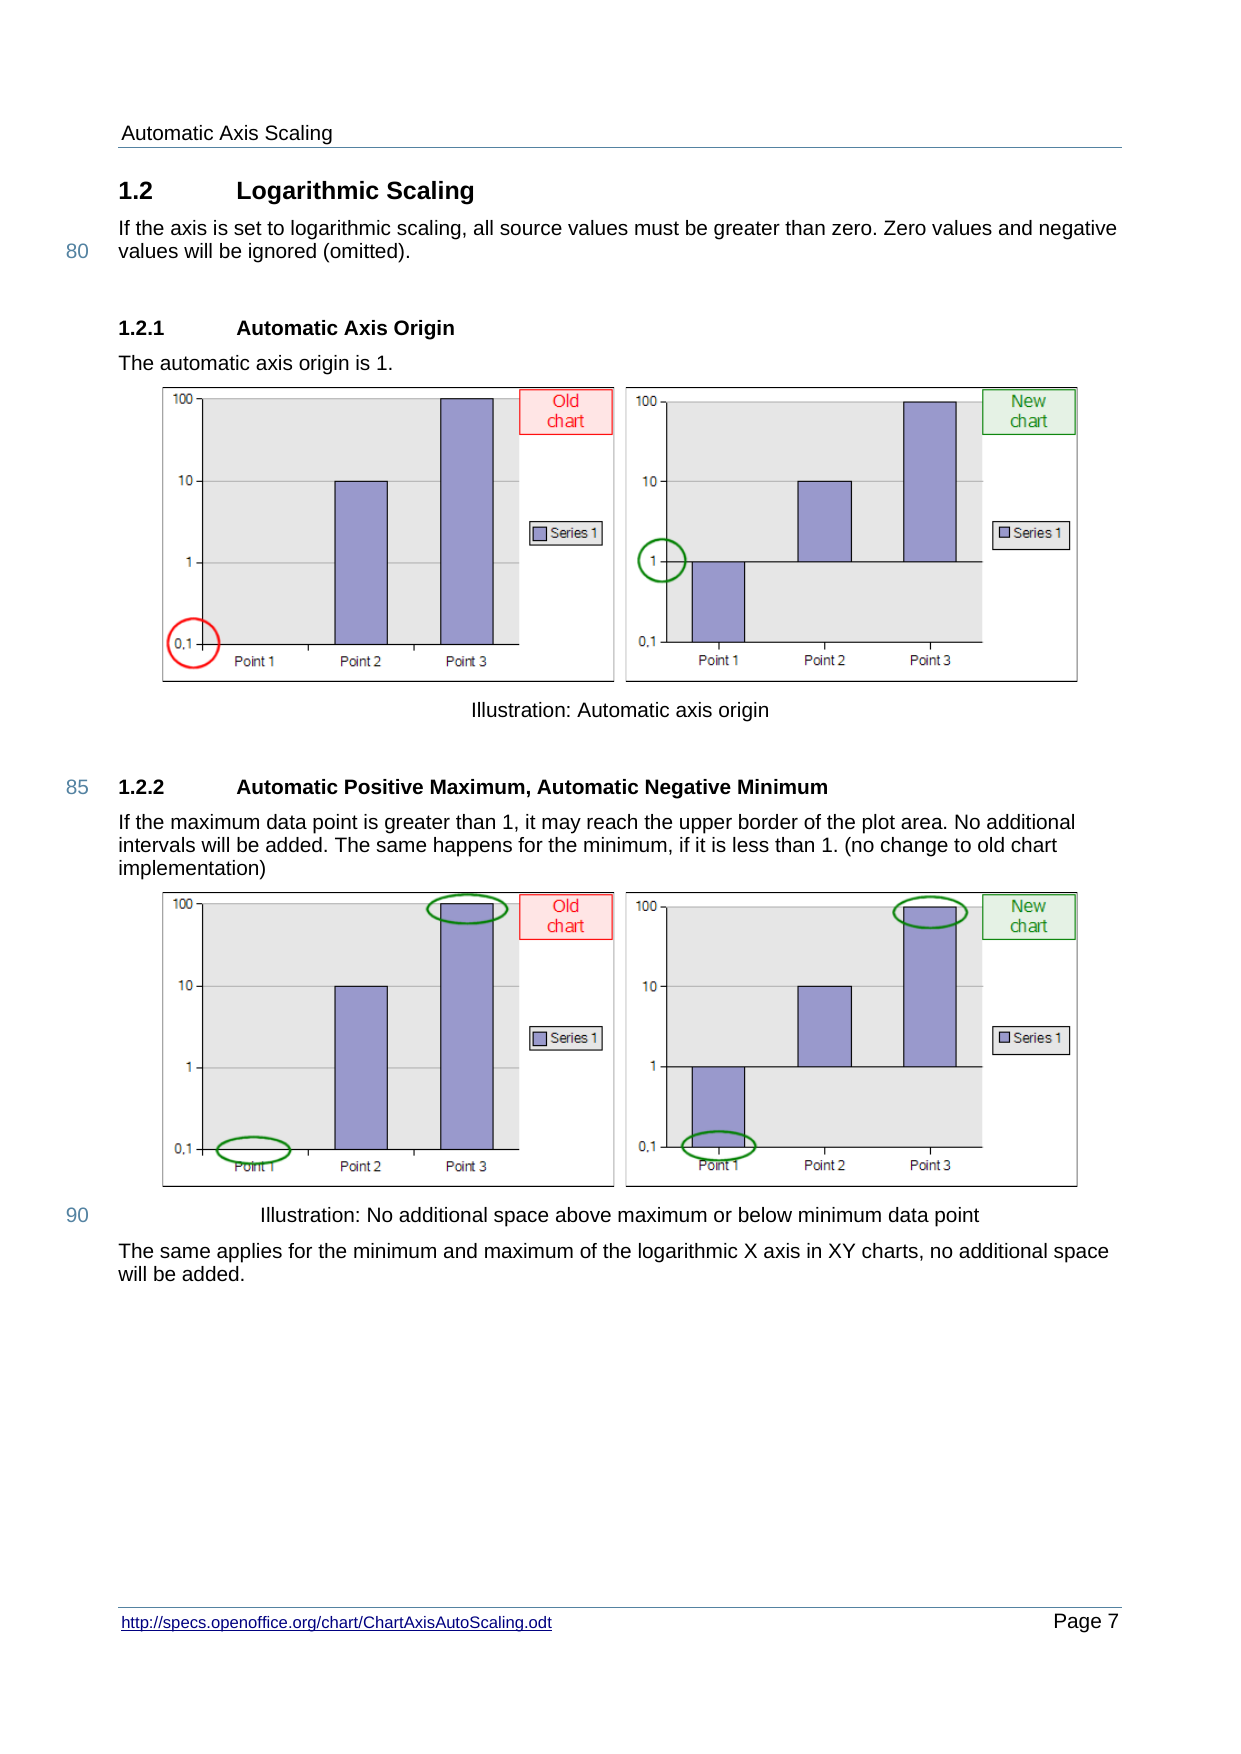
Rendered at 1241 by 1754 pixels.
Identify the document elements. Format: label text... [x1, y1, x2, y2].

picture [625, 892, 1078, 1187]
text Illustration: No additional space above maximum or below minimum data point [118, 1204, 1122, 1227]
text The automatic axis origin is 1. [118, 352, 1122, 375]
text If the maximum data point is greater than 1, it may reach the upper border of the plot area. No additional intervals will be added. The same happens for the minimum, if it is less than 1. (no change to old chart implementation) [118, 811, 1122, 880]
subtitle Logarithmic Scaling [118, 177, 1122, 205]
picture [162, 892, 615, 1187]
subtitle Automatic Positive Maximum, Automatic Negative Minimum [118, 776, 1122, 799]
picture [625, 387, 1078, 682]
text The same applies for the minimum and maximum of the logarithmic X axis in XY charts, no additional space will be added. [118, 1239, 1122, 1286]
subtitle Automatic Axis Origin [118, 317, 1122, 340]
picture [162, 387, 615, 682]
text Illustration: Automatic axis origin [118, 698, 1122, 722]
text If the axis is set to logarithmic scaling, all source values must be greater than zero. Zero values and negative values will be ignored (omitted). [118, 216, 1122, 263]
